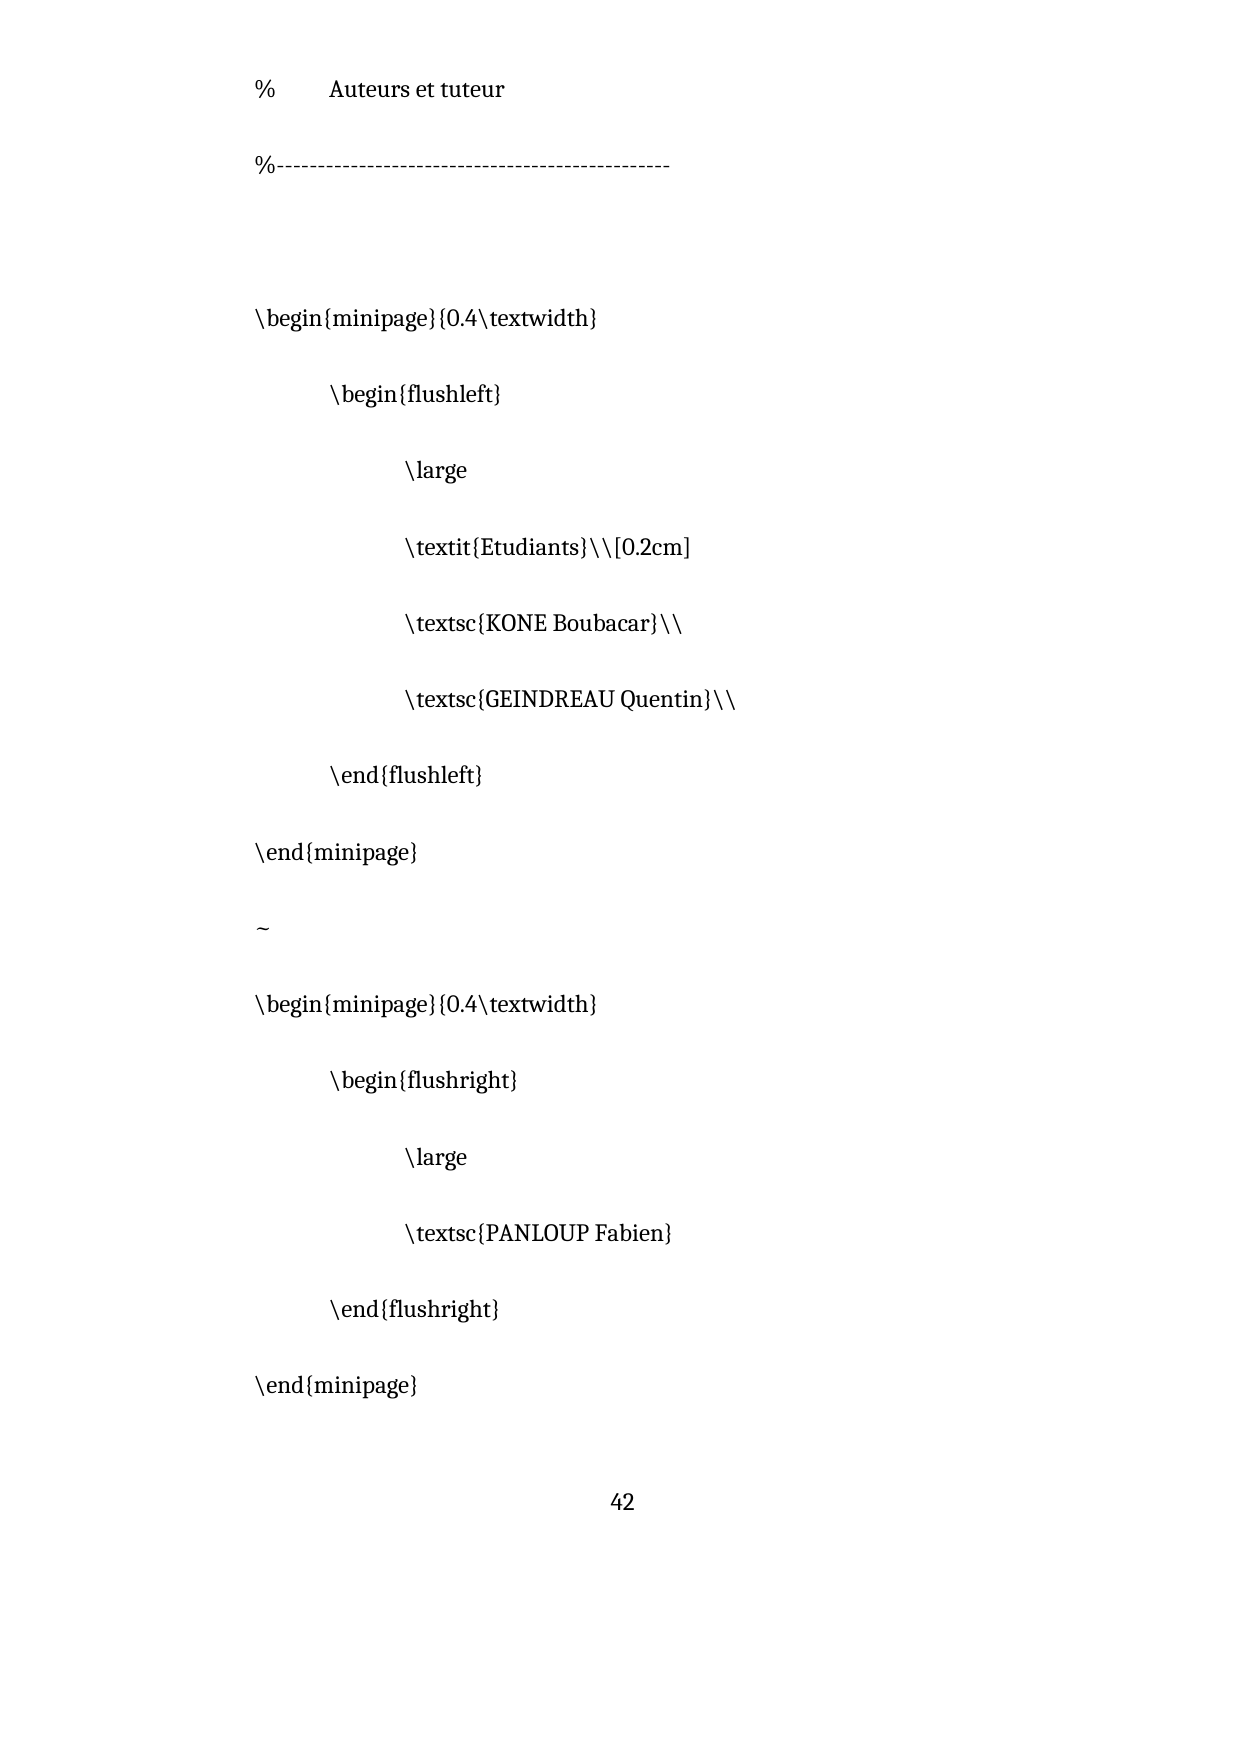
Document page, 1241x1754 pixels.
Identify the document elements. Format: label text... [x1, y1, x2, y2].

text \begin{minipage}{0.4\textwidth} [179, 990, 1065, 1019]
text \begin{minipage}{0.4\textwidth} [179, 304, 1065, 332]
text \textit{Etudiants}\\[0.2cm] [179, 532, 1065, 561]
text \end{minipage} [179, 1371, 1065, 1400]
text \textsc{GEINDREAU Quentin}\\ [179, 685, 1065, 714]
text \end{minipage} [179, 837, 1065, 866]
text \large [179, 1142, 1065, 1171]
text \begin{flushright} [179, 1066, 1065, 1095]
text %------------------------------------------------ [179, 151, 1065, 180]
text \begin{flushleft} [179, 380, 1065, 409]
text ~ [179, 914, 1065, 942]
text \textsc{PANLOUP Fabien} [179, 1219, 1065, 1247]
text \textsc{KONE Boubacar}\\ [179, 609, 1065, 637]
text % Auteurs et tuteur [179, 75, 1065, 104]
text \end{flushright} [179, 1295, 1065, 1324]
text \end{flushleft} [179, 761, 1065, 790]
text \large [179, 456, 1065, 485]
